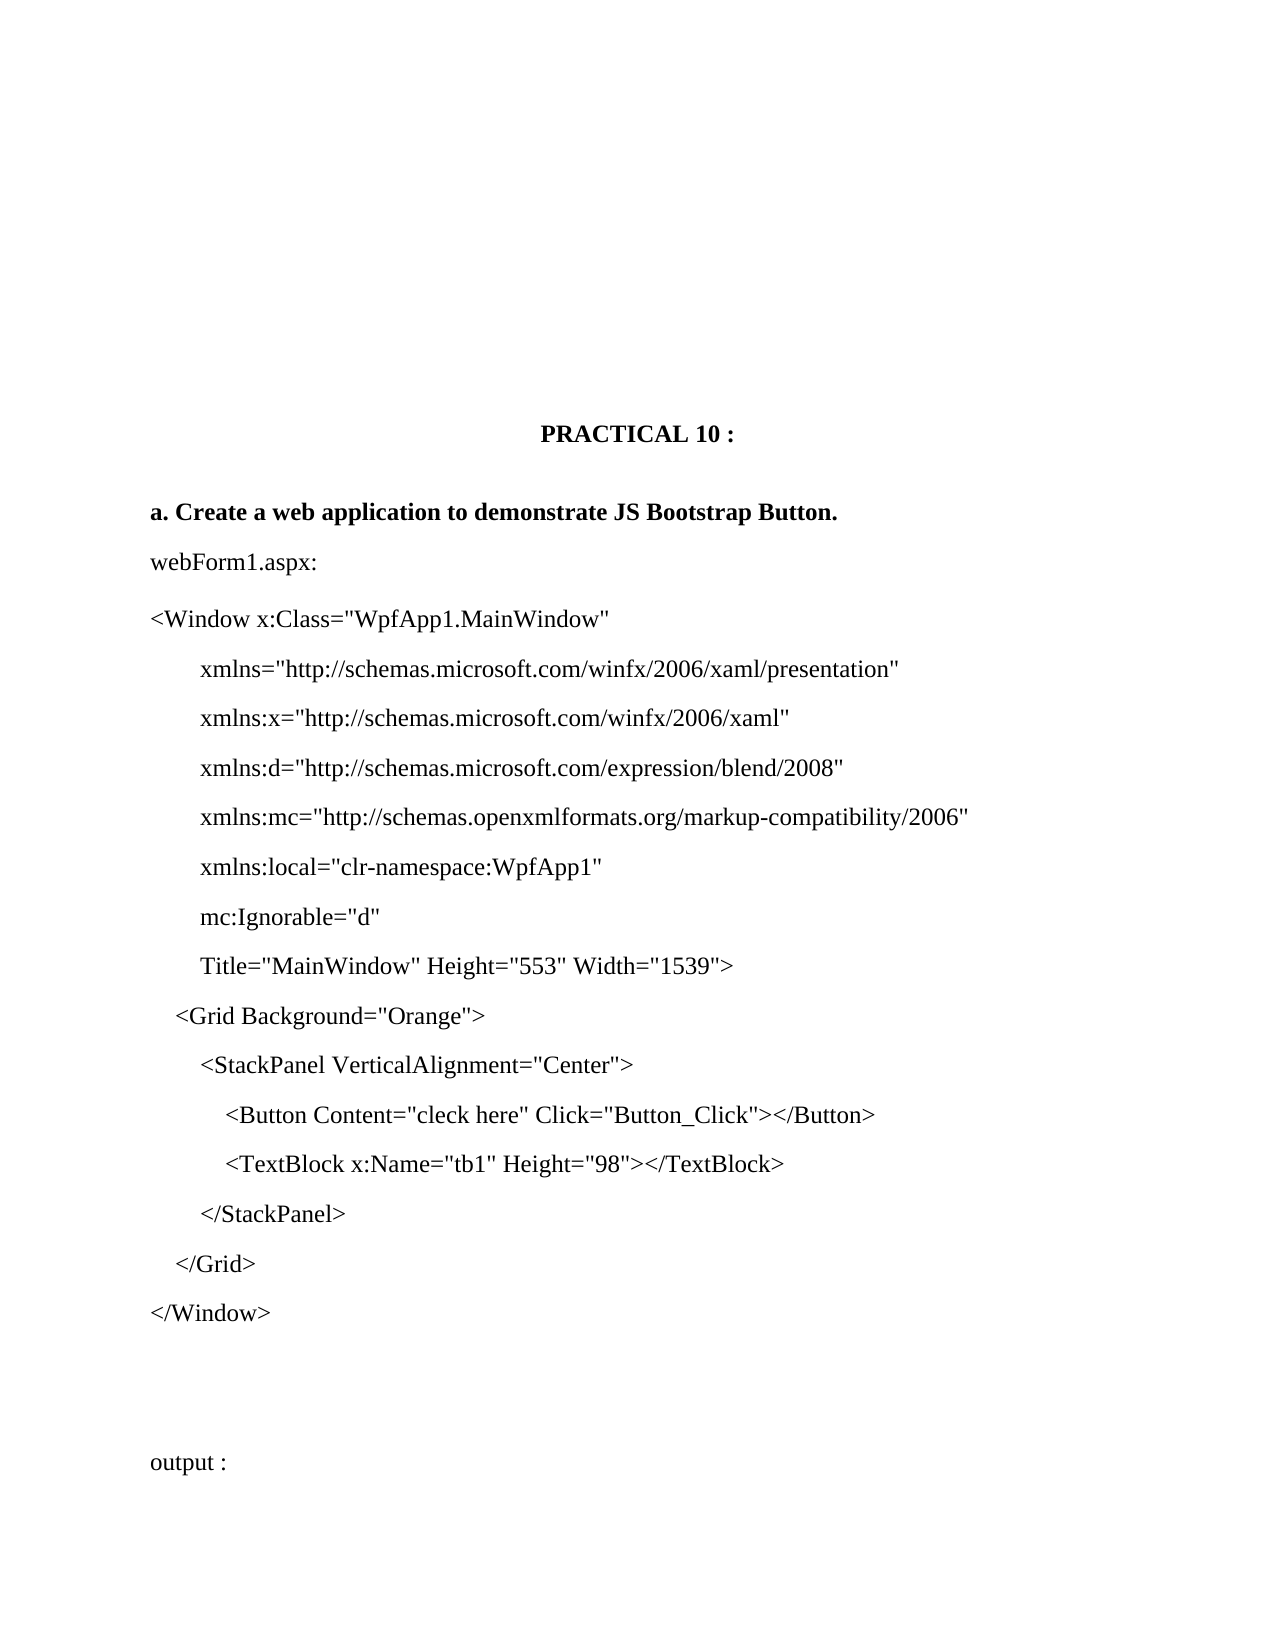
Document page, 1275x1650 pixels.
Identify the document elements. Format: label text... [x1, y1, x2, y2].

text xmlns:x="http://schemas.microsoft.com/winfx/2006/xaml" [150, 703, 1125, 732]
text <Window x:Class="WpfApp1.MainWindow" [150, 604, 1125, 633]
text </Window> [150, 1298, 1125, 1327]
text </StackPanel> [150, 1199, 1125, 1228]
text <StackPanel VerticalAlignment="Center"> [150, 1050, 1125, 1079]
text xmlns:mc="http://schemas.openxmlformats.org/markup-compatibility/2006" [150, 802, 1125, 831]
text PRACTICAL 10 : [150, 419, 1125, 447]
text <Grid Background="Orange"> [150, 1001, 1125, 1029]
text output : [150, 1447, 1125, 1476]
text mc:Ignorable="d" [150, 902, 1125, 930]
text xmlns="http://schemas.microsoft.com/winfx/2006/xaml/presentation" [150, 654, 1125, 682]
text webForm1.aspx: [150, 547, 1125, 575]
text <TextBlock x:Name="tb1" Height="98"></TextBlock> [150, 1149, 1125, 1178]
text a. Create a web application to demonstrate JS Bootstrap Button. [150, 497, 1125, 526]
text </Grid> [150, 1249, 1125, 1277]
text Title="MainWindow" Height="553" Width="1539"> [150, 951, 1125, 980]
text xmlns:d="http://schemas.microsoft.com/expression/blend/2008" [150, 753, 1125, 782]
text xmlns:local="clr-namespace:WpfApp1" [150, 852, 1125, 881]
text <Button Content="cleck here" Click="Button_Click"></Button> [150, 1100, 1125, 1129]
